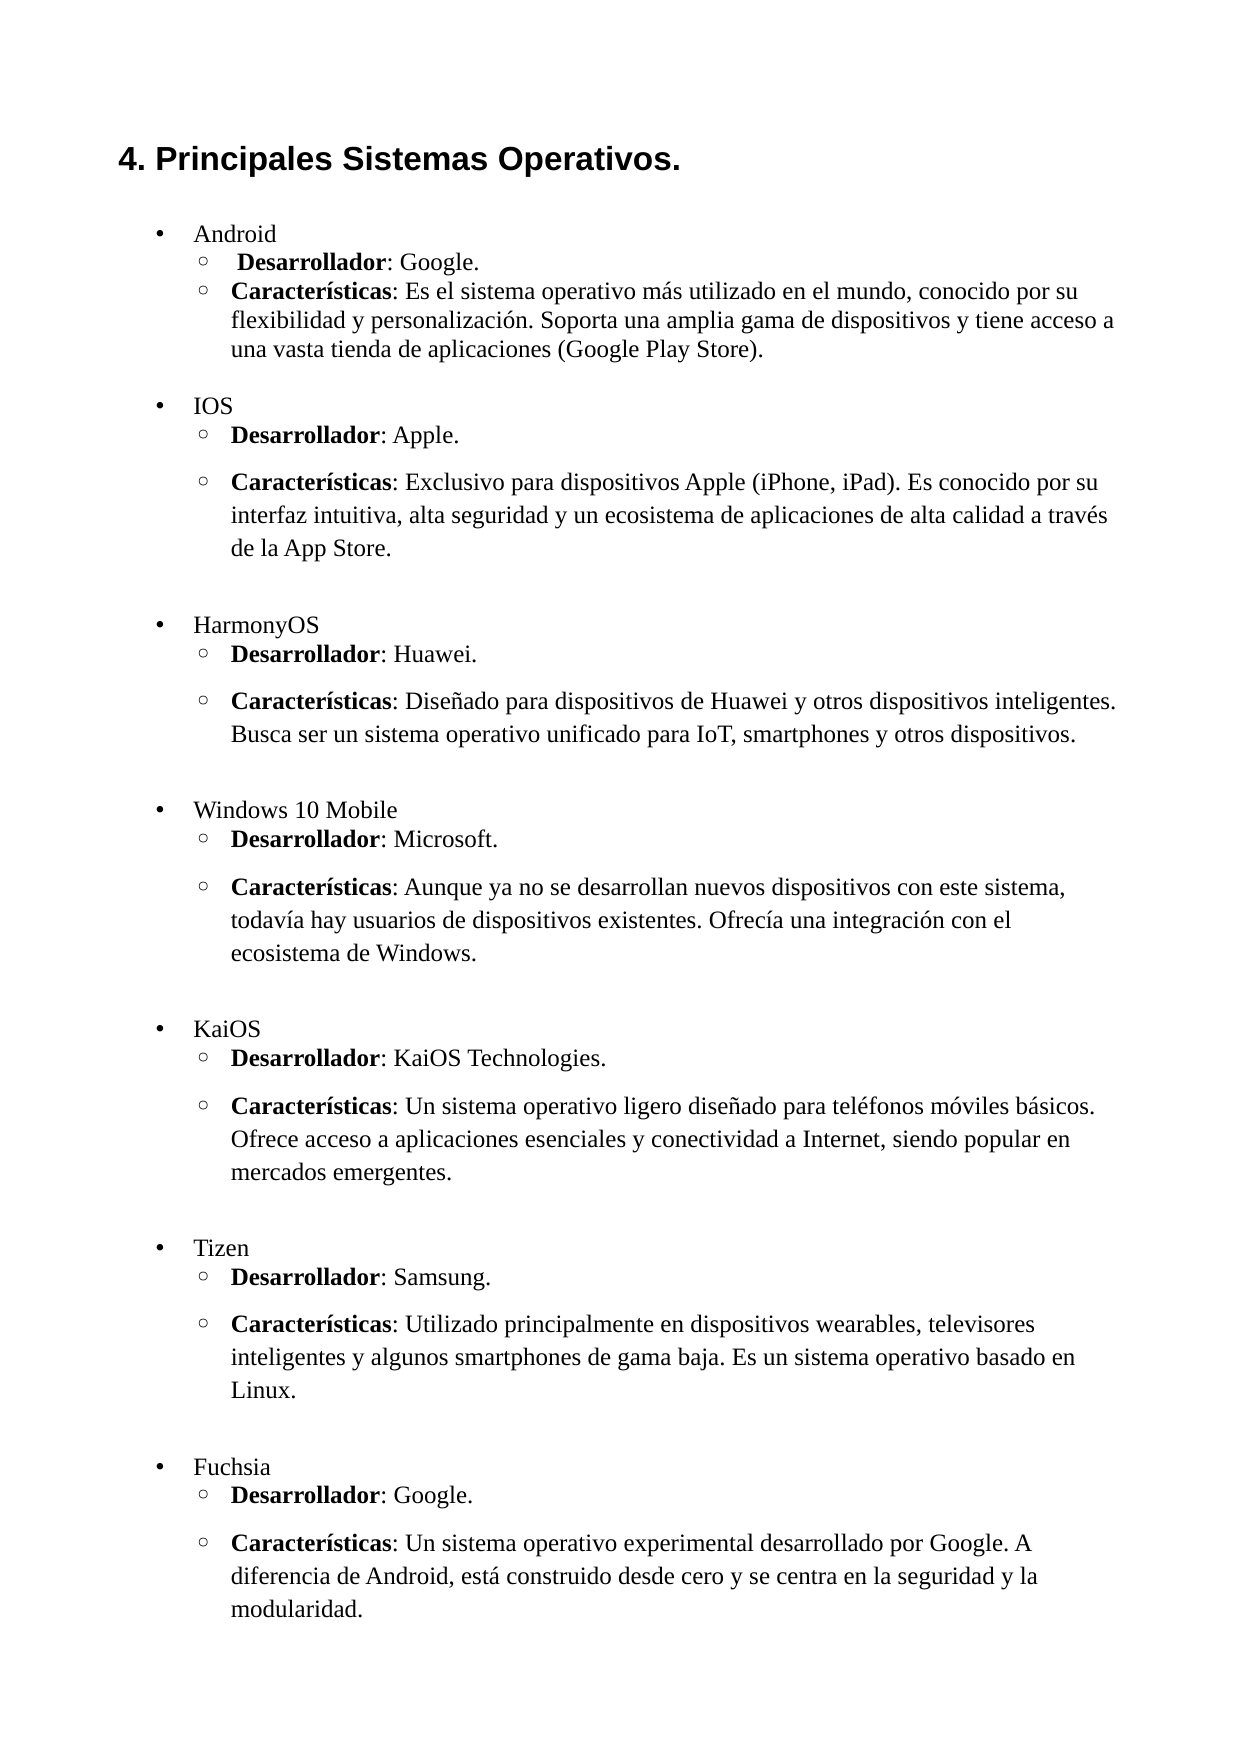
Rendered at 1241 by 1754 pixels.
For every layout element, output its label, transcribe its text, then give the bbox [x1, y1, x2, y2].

list Características: Un sistema operativo experimental desarrollado por Google. A diferencia de Android, está construido desde cero y se centra en la seguridad y la modularidad. [193, 1528, 1122, 1623]
list Características: Aunque ya no se desarrollan nuevos dispositivos con este sistema, todavía hay usuarios de dispositivos existentes. Ofrecía una integración con el ecosistema de Windows. [193, 872, 1122, 967]
list Tizen [156, 1233, 1122, 1262]
list Desarrollador: Huawei. [193, 639, 1122, 667]
list HarmonyOS [156, 610, 1122, 639]
list Características: Es el sistema operativo más utilizado en el mundo, conocido por su flexibilidad y personalización. Soporta una amplia gama de dispositivos y tiene acceso a una vasta tienda de aplicaciones (Google Play Store). [193, 276, 1122, 362]
list IOS [156, 391, 1122, 420]
list Desarrollador: KaiOS Technologies. [193, 1043, 1122, 1072]
list KaiOS [156, 1014, 1122, 1043]
list Desarrollador: Samsung. [193, 1262, 1122, 1291]
list Fuchsia [156, 1452, 1122, 1481]
list Características: Exclusivo para dispositivos Apple (iPhone, iPad). Es conocido por su interfaz intuitiva, alta seguridad y un ecosistema de aplicaciones de alta calidad a través de la App Store. [193, 467, 1122, 562]
list Características: Un sistema operativo ligero diseñado para teléfonos móviles básicos. Ofrece acceso a aplicaciones esenciales y conectividad a Internet, siendo popular en mercados emergentes. [193, 1091, 1122, 1186]
list Desarrollador: Microsoft. [193, 824, 1122, 853]
list Windows 10 Mobile [156, 796, 1122, 824]
list Características: Utilizado principalmente en dispositivos wearables, televisores inteligentes y algunos smartphones de gama baja. Es un sistema operativo basado en Linux. [193, 1309, 1122, 1404]
subtitle 4. Principales Sistemas Operativos. [118, 139, 1122, 177]
list Características: Diseñado para dispositivos de Huawei y otros dispositivos inteligentes. Busca ser un sistema operativo unificado para IoT, smartphones y otros dispositivos. [193, 686, 1122, 748]
list Desarrollador: Google. [193, 1481, 1122, 1509]
list Desarrollador: Google. [193, 247, 1122, 276]
list Desarrollador: Apple. [193, 420, 1122, 449]
list Android [156, 219, 1122, 247]
